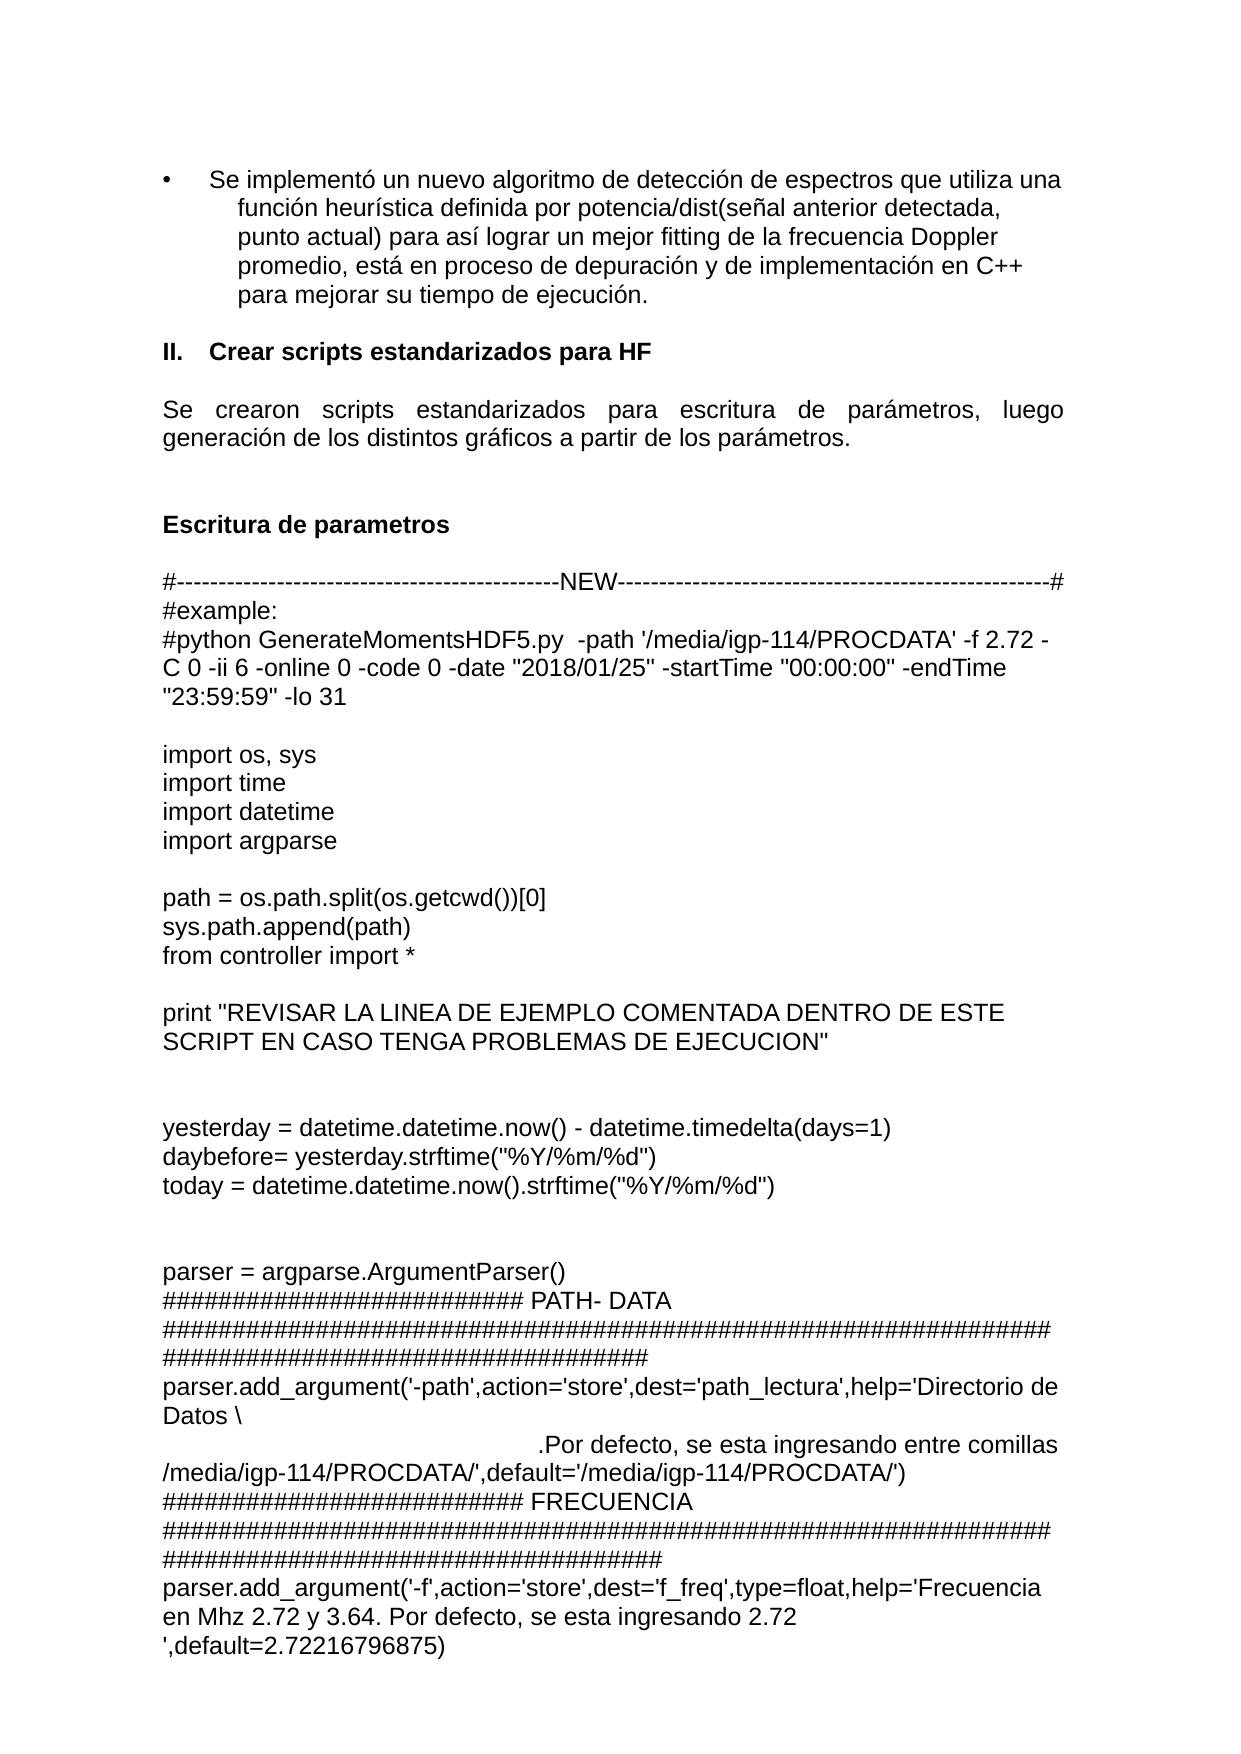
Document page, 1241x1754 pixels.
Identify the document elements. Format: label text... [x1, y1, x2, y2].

text Se crearon scripts estandarizados para escritura de parámetros, luego generación de los distintos gráficos a partir de los parámetros. [162, 395, 1065, 452]
text print "REVISAR LA LINEA DE EJEMPLO COMENTADA DENTRO DE ESTE SCRIPT EN CASO TENGA PROBLEMAS DE EJECUCION" [162, 998, 1065, 1056]
text import os, sys [162, 740, 1065, 768]
text Escritura de parametros [162, 510, 1065, 538]
text import datetime [162, 797, 1065, 826]
text path = os.path.split(os.getcwd())[0] [162, 883, 1065, 912]
text #----------------------------------------------NEW----------------------------------------------------# [162, 567, 1065, 596]
text parser = argparse.ArgumentParser() [162, 1257, 1065, 1286]
text ########################## PATH- DATA ################################################################################################### [162, 1286, 1065, 1372]
text daybefore= yesterday.strftime("%Y/%m/%d") [162, 1142, 1065, 1171]
text ########################## FRECUENCIA #################################################################################################### [162, 1487, 1065, 1573]
text sys.path.append(path) [162, 912, 1065, 941]
text .Por defecto, se esta ingresando entre comillas /media/igp-114/PROCDATA/',default='/media/igp-114/PROCDATA/') [162, 1430, 1065, 1487]
text today = datetime.datetime.now().strftime("%Y/%m/%d") [162, 1171, 1065, 1200]
text #example: [162, 596, 1065, 625]
text import argparse [162, 826, 1065, 855]
text yesterday = datetime.datetime.now() - datetime.timedelta(days=1) [162, 1113, 1065, 1142]
text #python GenerateMomentsHDF5.py -path '/media/igp-114/PROCDATA' -f 2.72 -C 0 -ii 6 -online 0 -code 0 -date "2018/01/25" -startTime "00:00:00" -endTime "23:59:59" -lo 31 [162, 625, 1065, 711]
text parser.add_argument('-f',action='store',dest='f_freq',type=float,help='Frecuencia en Mhz 2.72 y 3.64. Por defecto, se esta ingresando 2.72 ',default=2.72216796875) [162, 1573, 1065, 1660]
text from controller import * [162, 941, 1065, 970]
list Se implementó un nuevo algoritmo de detección de espectros que utiliza una función heurística definida por potencia/dist(señal anterior detectada, punto actual) para así lograr un mejor fitting de la frecuencia Doppler promedio, está en proceso de depuración y de implementación en C++ para mejorar su tiempo de ejecución. [162, 164, 1065, 308]
list Crear scripts estandarizados para HF [162, 337, 1065, 366]
text parser.add_argument('-path',action='store',dest='path_lectura',help='Directorio de Datos \ [162, 1372, 1065, 1430]
text import time [162, 768, 1065, 797]
